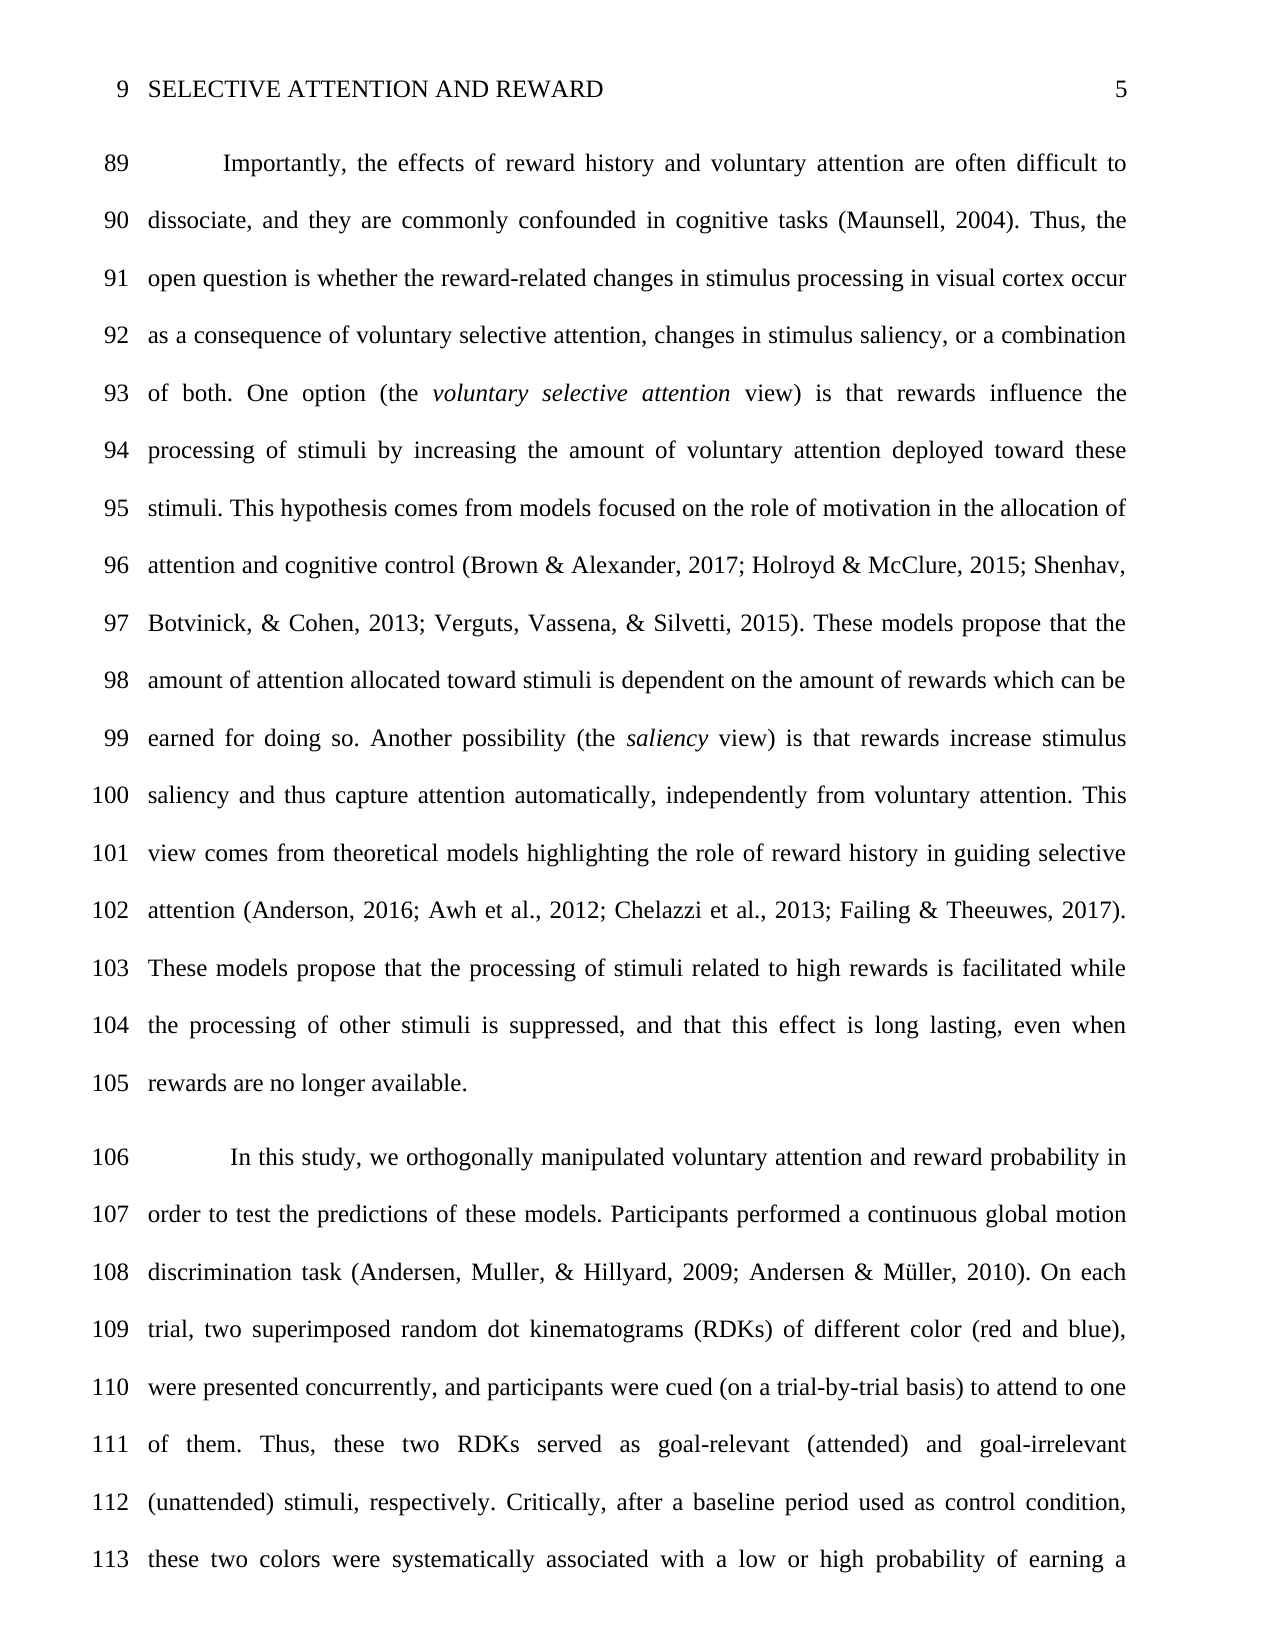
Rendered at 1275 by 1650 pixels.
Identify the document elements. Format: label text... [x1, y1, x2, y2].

text Importantly, the effects of reward history and voluntary attention are often difficult to dissociate, and they are commonly confounded in cognitive tasks (Maunsell, 2004). Thus, the open question is whether the reward-related changes in stimulus processing in visual cortex occur as a consequence of voluntary selective attention, changes in stimulus saliency, or a combination of both. One option (the voluntary selective attention view) is that rewards influence the processing of stimuli by increasing the amount of voluntary attention deployed toward these stimuli. This hypothesis comes from models focused on the role of motivation in the allocation of attention and cognitive control (Brown & Alexander, 2017; Holroyd & McClure, 2015; Shenhav, Botvinick, & Cohen, 2013; Verguts, Vassena, & Silvetti, 2015). These models propose that the amount of attention allocated toward stimuli is dependent on the amount of rewards which can be earned for doing so. Another possibility (the saliency view) is that rewards increase stimulus saliency and thus capture attention automatically, independently from voluntary attention. This view comes from theoretical models highlighting the role of reward history in guiding selective attention (Anderson, 2016; Awh et al., 2012; Chelazzi et al., 2013; Failing & Theeuwes, 2017). These models propose that the processing of stimuli related to high rewards is facilitated while the processing of other stimuli is suppressed, and that this effect is long lasting, even when rewards are no longer available. [148, 148, 1127, 1096]
text In this study, we orthogonally manipulated voluntary attention and reward probability in order to test the predictions of these models. Participants performed a continuous global motion discrimination task (Andersen, Muller, & Hillyard, 2009; Andersen & Müller, 2010). On each trial, two superimposed random dot kinematograms (RDKs) of different color (red and blue), were presented concurrently, and participants were cued (on a trial-by-trial basis) to attend to one of them. Thus, these two RDKs served as goal-relevant (attended) and goal-irrelevant (unattended) stimuli, respectively. Critically, after a baseline period used as control condition, these two colors were systematically associated with a low or high probability of earning a [148, 1142, 1127, 1573]
